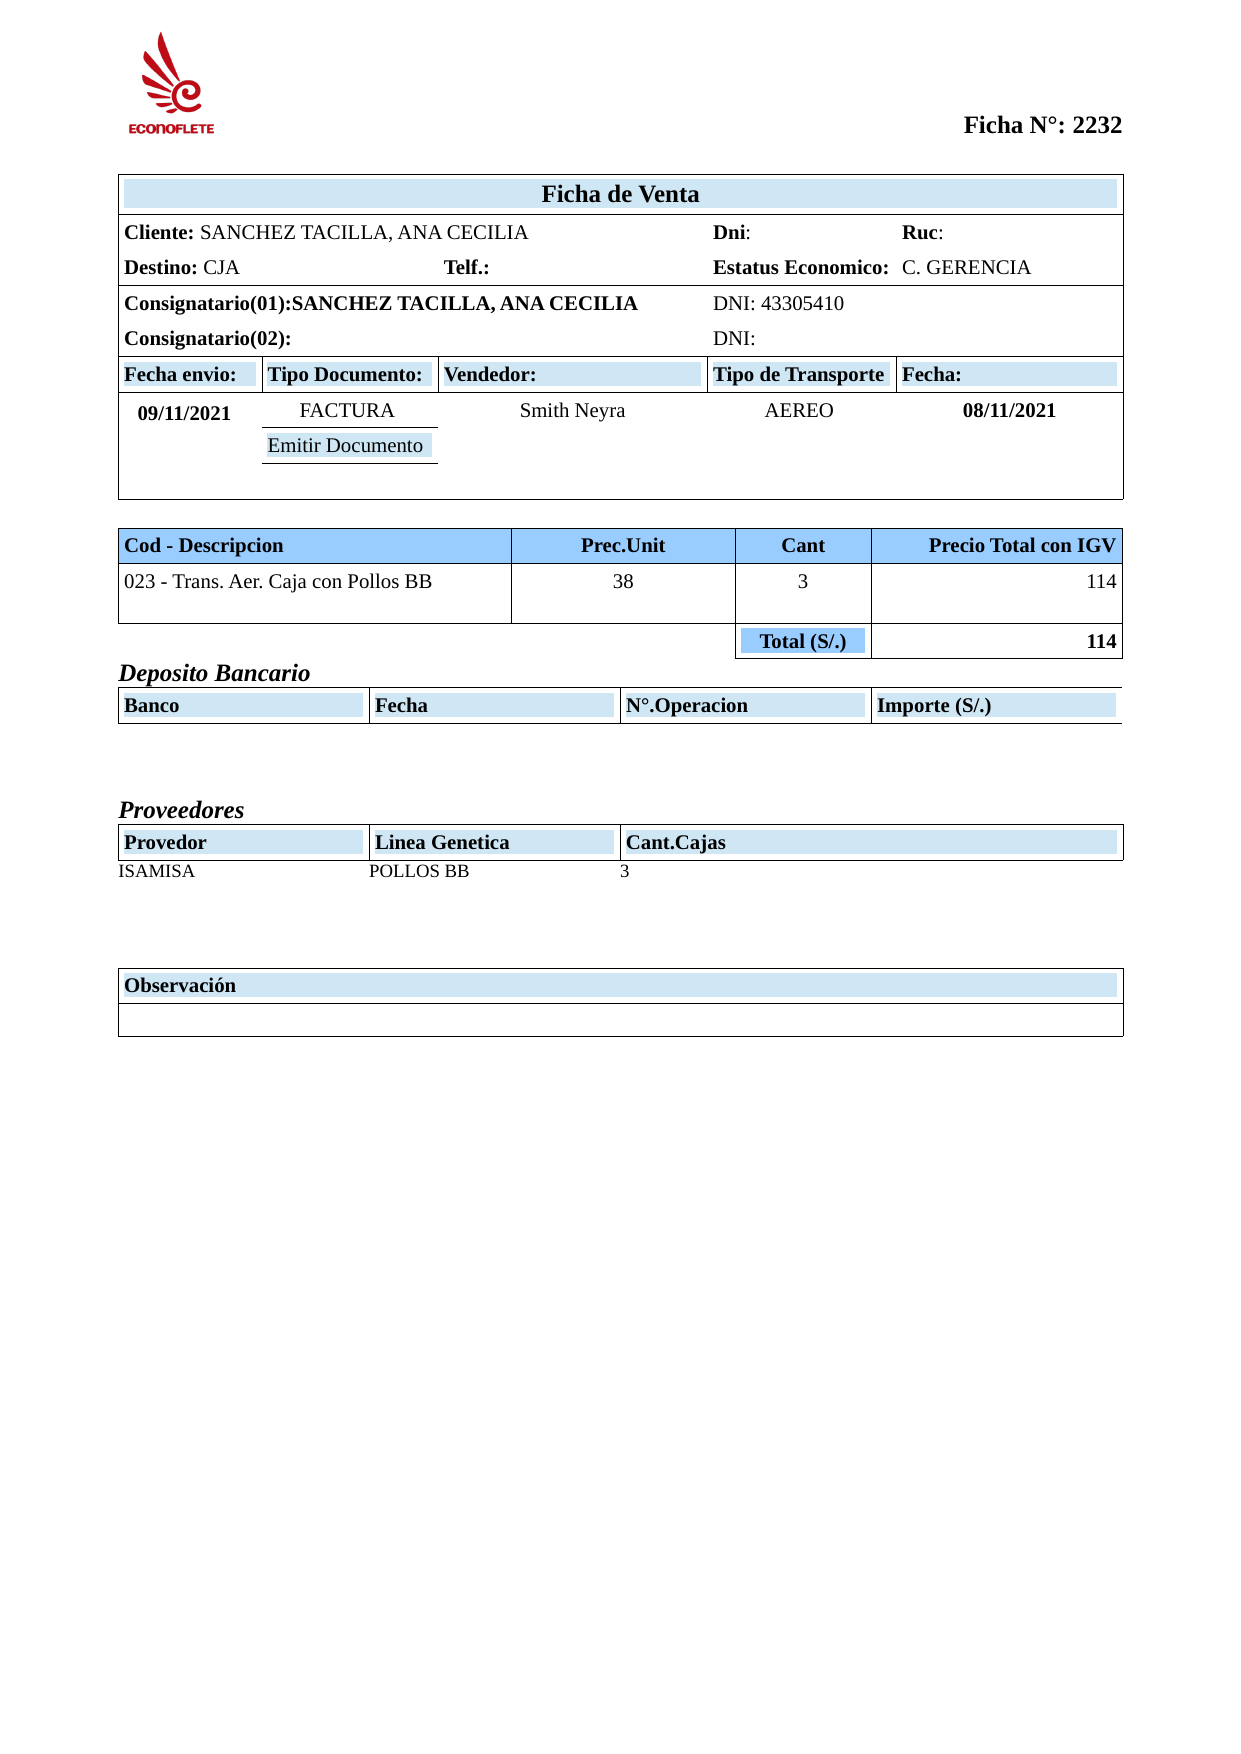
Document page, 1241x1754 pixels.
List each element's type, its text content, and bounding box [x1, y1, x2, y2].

table_cell [620, 771, 871, 795]
text Proveedores [118, 795, 1122, 824]
table_cell C. GERENCIA [896, 249, 1123, 285]
table_cell 3 [736, 564, 871, 623]
table_cell 08/11/2021 [896, 393, 1123, 498]
table_header Cod - Descripcion [119, 529, 511, 563]
table_cell [620, 747, 871, 771]
table_header Ficha de Venta [119, 175, 1123, 214]
table_cell [118, 881, 369, 903]
table_cell Vendedor: [439, 357, 707, 392]
picture [118, 31, 225, 134]
table_cell [369, 747, 620, 771]
table_header Prec.Unit [512, 529, 735, 563]
table_cell [118, 747, 369, 771]
table_cell Tipo de Transporte [708, 357, 896, 392]
table_cell [871, 724, 1122, 747]
table_cell [118, 724, 369, 747]
table_cell [118, 924, 369, 946]
table_cell Estatus Economico: [707, 249, 896, 285]
table_cell FACTURA [262, 393, 438, 427]
table_cell Fecha: [897, 357, 1123, 392]
table_cell Cliente: SANCHEZ TACILLA, ANA CECILIA [119, 215, 707, 249]
table_cell 09/11/2021 [119, 393, 262, 498]
table_cell [620, 724, 871, 747]
table_header N°.Operacion [621, 688, 871, 723]
table_header Importe (S/.) [872, 688, 1122, 723]
table_header Banco [119, 688, 369, 723]
table_cell Dni: [707, 215, 896, 249]
table_cell 023 - Trans. Aer. Caja con Pollos BB [119, 564, 511, 623]
table_cell [369, 903, 620, 924]
table_cell [871, 771, 1122, 795]
table_cell Smith Neyra [438, 393, 707, 498]
table_header Cant [736, 529, 871, 563]
table_cell DNI: [707, 321, 1123, 356]
table_cell DNI: 43305410 [707, 286, 1123, 321]
table_cell [620, 946, 1123, 967]
table_cell Telf.: [438, 249, 707, 285]
table_cell 114 [872, 564, 1122, 623]
table_cell Fecha envio: [119, 357, 262, 392]
table_cell [262, 464, 438, 498]
table_cell [369, 771, 620, 795]
table_cell [871, 747, 1122, 771]
table_header Observación [119, 969, 1123, 1003]
text Deposito Bancario [118, 658, 1122, 687]
table_cell [118, 903, 369, 924]
table_cell Ruc: [896, 215, 1123, 249]
table_cell Total (S/.) [736, 624, 871, 658]
table_cell Emitir Documento [262, 428, 438, 463]
table_header Cant.Cajas [621, 825, 1123, 859]
table_cell [369, 881, 620, 903]
table_cell [118, 946, 369, 967]
table_cell POLLOS BB [369, 861, 620, 881]
table_cell Consignatario(01):SANCHEZ TACILLA, ANA CECILIA [119, 286, 707, 321]
table_cell [620, 903, 1123, 924]
table_cell [118, 771, 369, 795]
table_cell [369, 724, 620, 747]
table_cell Tipo Documento: [263, 357, 438, 392]
table_cell [620, 881, 1123, 903]
table_cell [118, 624, 511, 658]
table_cell [119, 1004, 1123, 1036]
table_header Linea Genetica [370, 825, 620, 859]
table_cell 114 [872, 624, 1122, 658]
table_cell Destino: CJA [119, 249, 438, 285]
table_cell 38 [512, 564, 735, 623]
table_cell [620, 924, 1123, 946]
table_header Fecha [370, 688, 620, 723]
table_header Precio Total con IGV [872, 529, 1122, 563]
table_cell AEREO [707, 393, 896, 498]
table_cell 3 [620, 861, 1123, 881]
table_cell Consignatario(02): [119, 321, 707, 356]
table_cell [511, 624, 735, 658]
table_header Provedor [119, 825, 369, 859]
table_cell [369, 946, 620, 967]
table_cell ISAMISA [118, 861, 369, 881]
table_cell [369, 924, 620, 946]
